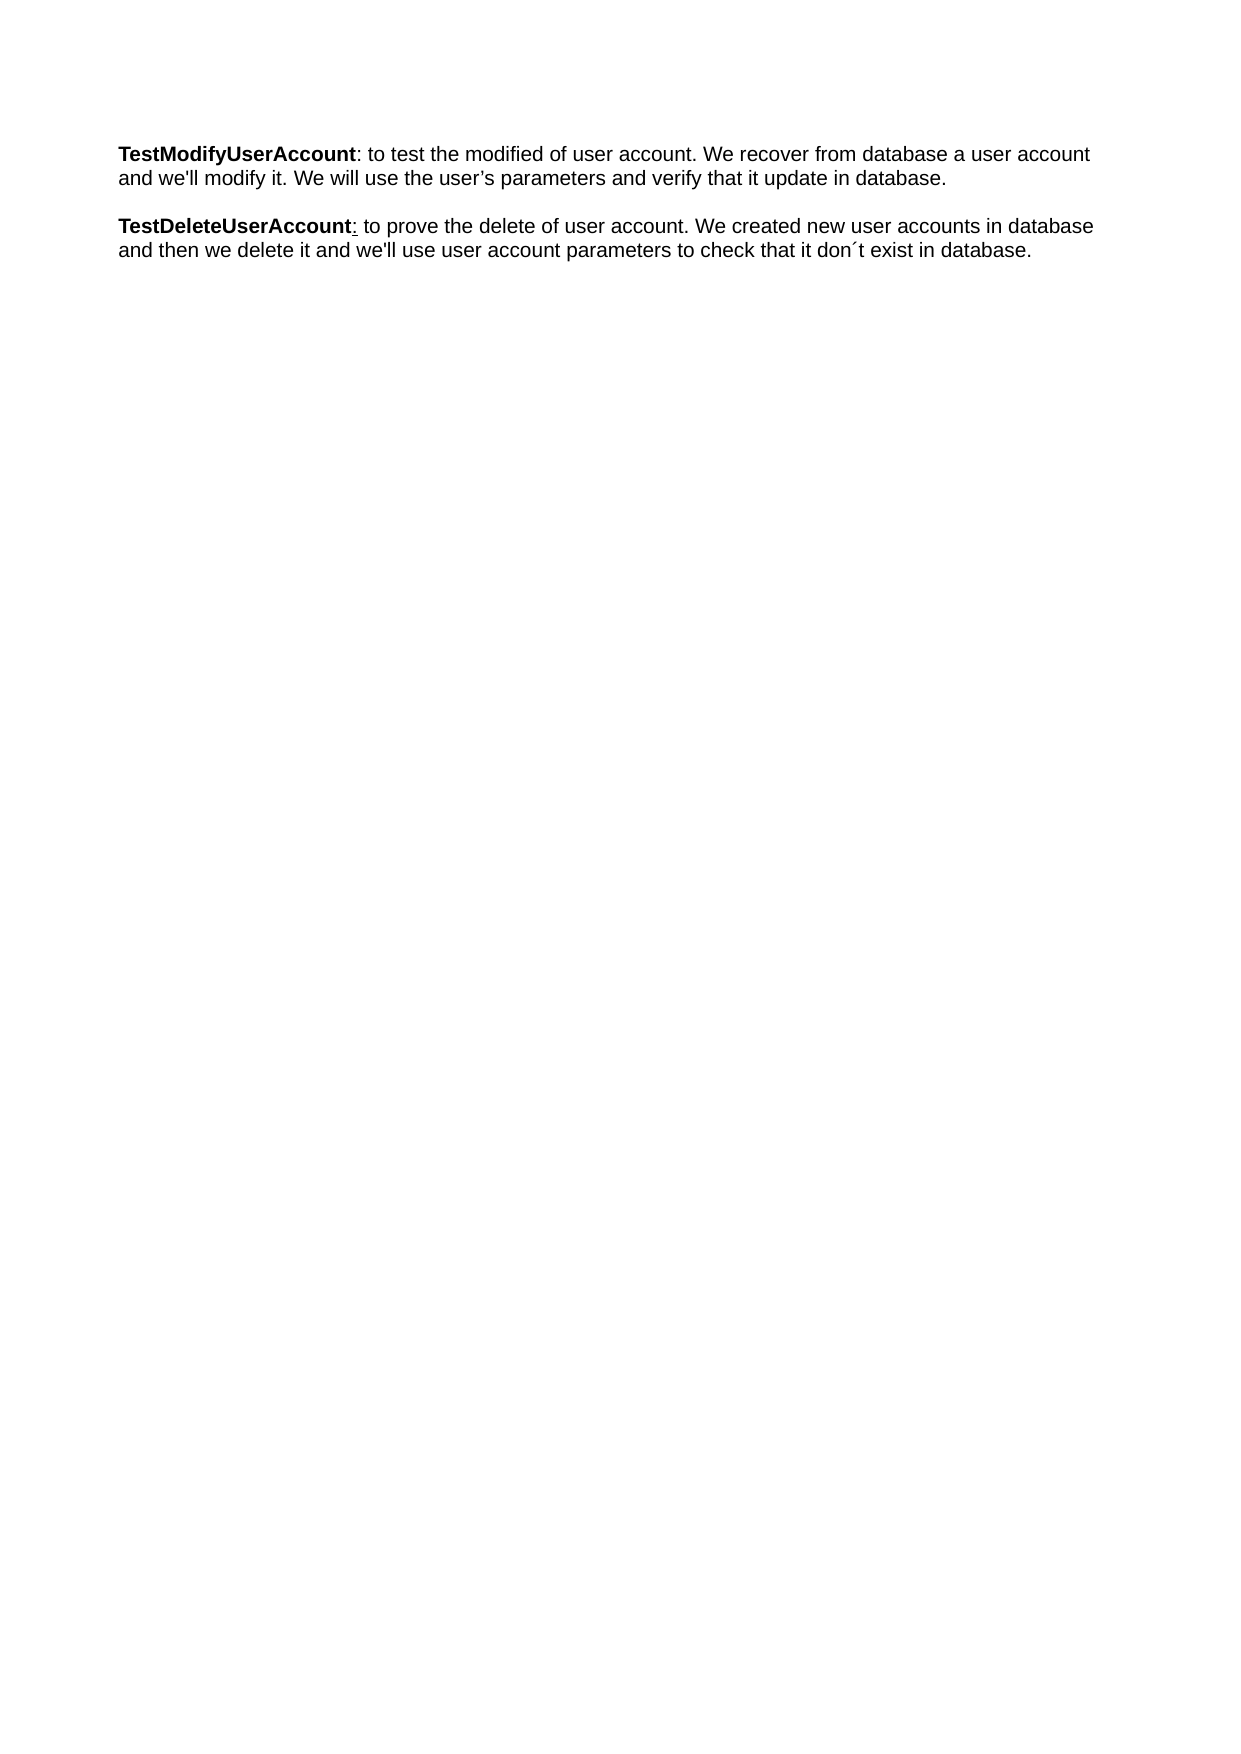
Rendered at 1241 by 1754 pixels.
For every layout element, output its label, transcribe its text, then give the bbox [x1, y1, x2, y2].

text TestModifyUserAccount: to test the modified of user account. We recover from database a user account and we'll modify it. We will use the user’s parameters and verify that it update in database. [118, 142, 1122, 190]
text TestDeleteUserAccount: to prove the delete of user account. We created new user accounts in database and then we delete it and we'll use user account parameters to check that it don´t exist in database. [118, 214, 1122, 262]
